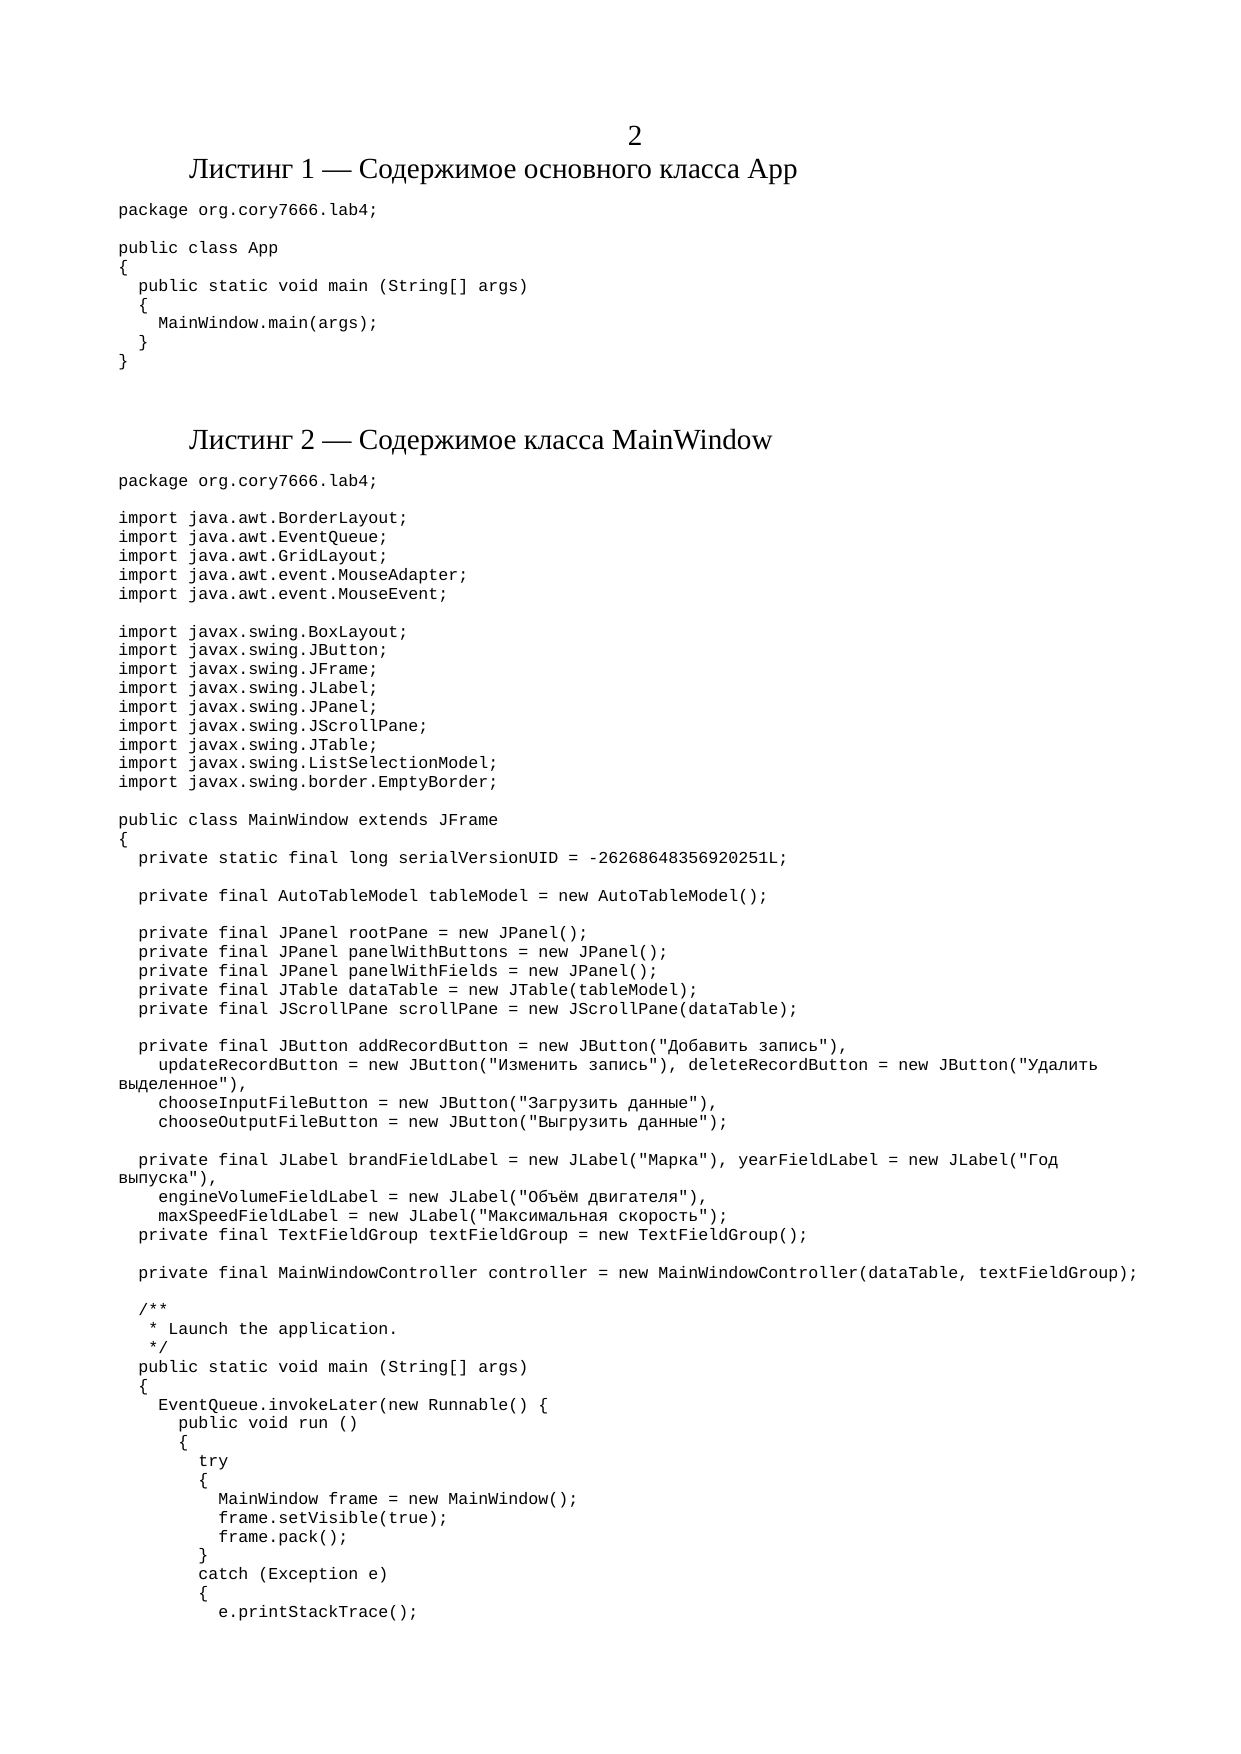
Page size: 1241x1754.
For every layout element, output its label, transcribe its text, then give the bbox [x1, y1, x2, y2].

text maxSpeedFieldLabel = new JLabel("Максимальная скорость"); [118, 1208, 1152, 1226]
text EventQueue.invokeLater(new Runnable() { [118, 1396, 1152, 1415]
text frame.setVisible(true); [118, 1509, 1152, 1528]
text package org.cory7666.lab4; [118, 472, 1152, 491]
text /** [118, 1302, 1152, 1321]
text updateRecordButton = new JButton("Изменить запись"), deleteRecordButton = new JButton("Удалить выделенное"), [118, 1057, 1152, 1094]
text import javax.swing.JLabel; [118, 680, 1152, 698]
text import java.awt.event.MouseAdapter; [118, 567, 1152, 585]
text { [118, 1434, 1152, 1453]
text engineVolumeFieldLabel = new JLabel("Объём двигателя"), [118, 1189, 1152, 1208]
text import java.awt.BorderLayout; [118, 510, 1152, 529]
text private final JPanel rootPane = new JPanel(); [118, 925, 1152, 944]
text public void run () [118, 1415, 1152, 1434]
text import javax.swing.JScrollPane; [118, 717, 1152, 736]
text import javax.swing.JFrame; [118, 661, 1152, 680]
text public class MainWindow extends JFrame [118, 812, 1152, 831]
text import javax.swing.border.EmptyBorder; [118, 774, 1152, 793]
text { [118, 258, 1152, 277]
text chooseOutputFileButton = new JButton("Выгрузить данные"); [118, 1113, 1152, 1132]
text } [118, 353, 1152, 372]
text } [118, 334, 1152, 353]
text */ [118, 1339, 1152, 1358]
text private final TextFieldGroup textFieldGroup = new TextFieldGroup(); [118, 1226, 1152, 1245]
text import javax.swing.JButton; [118, 642, 1152, 661]
text package org.cory7666.lab4; [118, 202, 1152, 221]
text private final JTable dataTable = new JTable(tableModel); [118, 981, 1152, 1000]
text MainWindow frame = new MainWindow(); [118, 1490, 1152, 1509]
text private final JPanel panelWithFields = new JPanel(); [118, 962, 1152, 981]
text private static final long serialVersionUID = -26268648356920251L; [118, 849, 1152, 868]
text { [118, 831, 1152, 849]
text { [118, 1377, 1152, 1396]
text * Launch the application. [118, 1321, 1152, 1339]
text frame.pack(); [118, 1528, 1152, 1547]
text e.printStackTrace(); [118, 1603, 1152, 1622]
text import javax.swing.ListSelectionModel; [118, 755, 1152, 774]
text private final JButton addRecordButton = new JButton("Добавить запись"), [118, 1038, 1152, 1057]
text private final JScrollPane scrollPane = new JScrollPane(dataTable); [118, 1000, 1152, 1019]
text import java.awt.GridLayout; [118, 548, 1152, 567]
text Листинг 2 — Содержимое класса MainWindow [118, 422, 1152, 456]
text import javax.swing.JPanel; [118, 698, 1152, 717]
text public static void main (String[] args) [118, 1358, 1152, 1377]
text private final MainWindowController controller = new MainWindowController(dataTable, textFieldGroup); [118, 1264, 1152, 1283]
text } [118, 1547, 1152, 1566]
text private final AutoTableModel tableModel = new AutoTableModel(); [118, 887, 1152, 906]
text MainWindow.main(args); [118, 315, 1152, 334]
text import java.awt.EventQueue; [118, 529, 1152, 548]
text Листинг 1 — Содержимое основного класса App [118, 152, 1152, 185]
text import java.awt.event.MouseEvent; [118, 585, 1152, 604]
text public static void main (String[] args) [118, 277, 1152, 296]
text catch (Exception e) [118, 1566, 1152, 1585]
text private final JLabel brandFieldLabel = new JLabel("Марка"), yearFieldLabel = new JLabel("Год выпуска"), [118, 1151, 1152, 1189]
text import javax.swing.BoxLayout; [118, 623, 1152, 642]
text import javax.swing.JTable; [118, 736, 1152, 755]
text private final JPanel panelWithButtons = new JPanel(); [118, 944, 1152, 962]
text { [118, 1585, 1152, 1603]
text { [118, 1472, 1152, 1490]
text { [118, 296, 1152, 315]
text try [118, 1453, 1152, 1472]
text public class App [118, 240, 1152, 258]
text chooseInputFileButton = new JButton("Загрузить данные"), [118, 1094, 1152, 1113]
